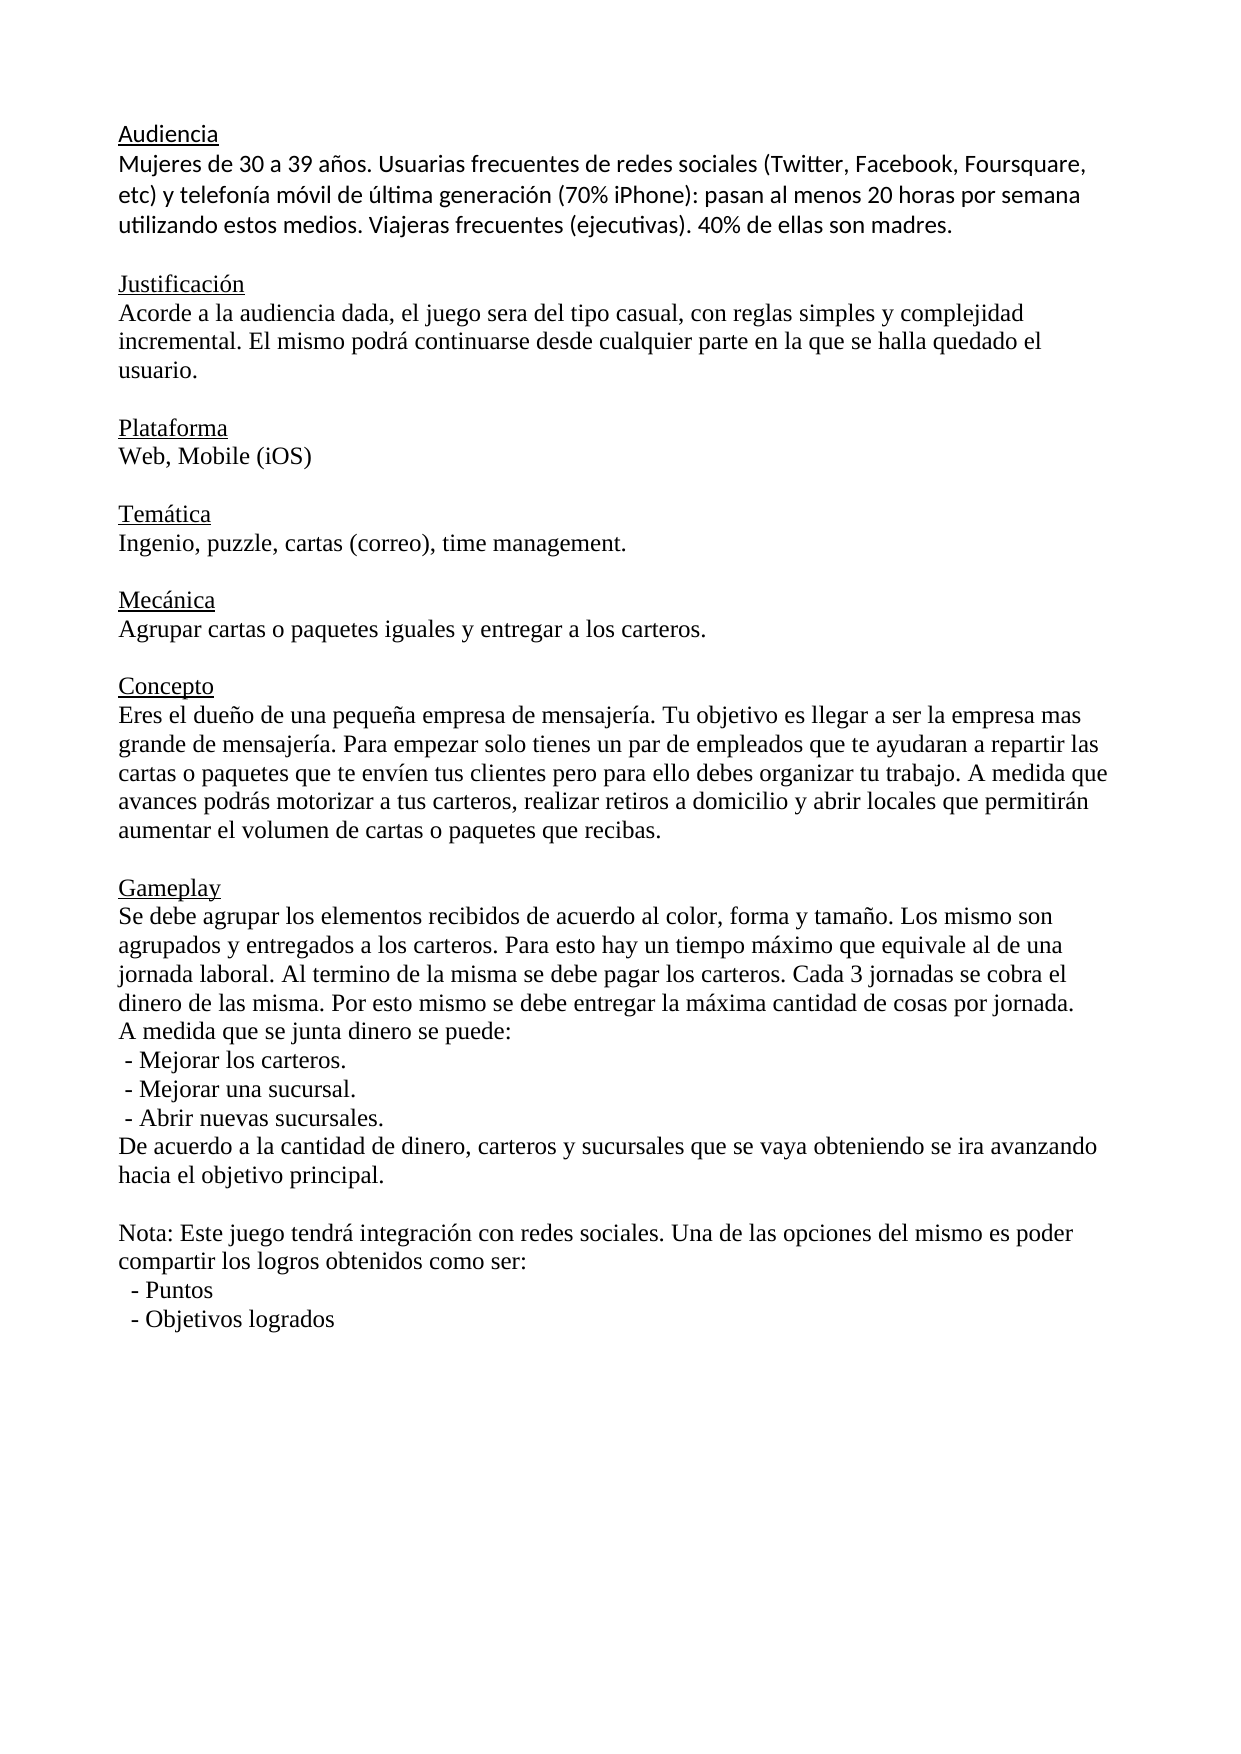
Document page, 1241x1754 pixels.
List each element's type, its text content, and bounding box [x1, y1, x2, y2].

text Concepto [118, 671, 1122, 700]
text - Mejorar una sucursal. [118, 1074, 1122, 1103]
text Se debe agrupar los elementos recibidos de acuerdo al color, forma y tamaño. Los mismo son agrupados y entregados a los carteros. Para esto hay un tiempo máximo que equivale al de una jornada laboral. Al termino de la misma se debe pagar los carteros. Cada 3 jornadas se cobra el dinero de las misma. Por esto mismo se debe entregar la máxima cantidad de cosas por jornada. [118, 901, 1122, 1016]
text - Abrir nuevas sucursales. [118, 1103, 1122, 1131]
text Gameplay [118, 873, 1122, 901]
text Ingenio, puzzle, cartas (correo), time management. [118, 528, 1122, 556]
text Eres el dueño de una pequeña empresa de mensajería. Tu objetivo es llegar a ser la empresa mas grande de mensajería. Para empezar solo tienes un par de empleados que te ayudaran a repartir las cartas o paquetes que te envíen tus clientes pero para ello debes organizar tu trabajo. A medida que avances podrás motorizar a tus carteros, realizar retiros a domicilio y abrir locales que permitirán aumentar el volumen de cartas o paquetes que recibas. [118, 700, 1122, 844]
text Nota: Este juego tendrá integración con redes sociales. Una de las opciones del mismo es poder compartir los logros obtenidos como ser: [118, 1218, 1122, 1275]
text De acuerdo a la cantidad de dinero, carteros y sucursales que se vaya obteniendo se ira avanzando hacia el objetivo principal. [118, 1131, 1122, 1189]
text Justificación [118, 269, 1122, 298]
text Mecánica [118, 585, 1122, 614]
text Audiencia [118, 118, 1122, 149]
text Mujeres de 30 a 39 años. Usuarias frecuentes de redes sociales (Twitter, Facebook, Foursquare, etc) y telefonía móvil de última generación (70% iPhone): pasan al menos 20 horas por semana utilizando estos medios. Viajeras frecuentes (ejecutivas). 40% de ellas son madres. [118, 149, 1122, 240]
text - Puntos [118, 1275, 1122, 1304]
text Plataforma [118, 413, 1122, 441]
text - Mejorar los carteros. [118, 1045, 1122, 1074]
text Agrupar cartas o paquetes iguales y entregar a los carteros. [118, 614, 1122, 643]
text Web, Mobile (iOS) [118, 441, 1122, 470]
text A medida que se junta dinero se puede: [118, 1016, 1122, 1045]
text Acorde a la audiencia dada, el juego sera del tipo casual, con reglas simples y complejidad incremental. El mismo podrá continuarse desde cualquier parte en la que se halla quedado el usuario. [118, 298, 1122, 384]
text - Objetivos logrados [118, 1304, 1122, 1333]
text Temática [118, 499, 1122, 528]
